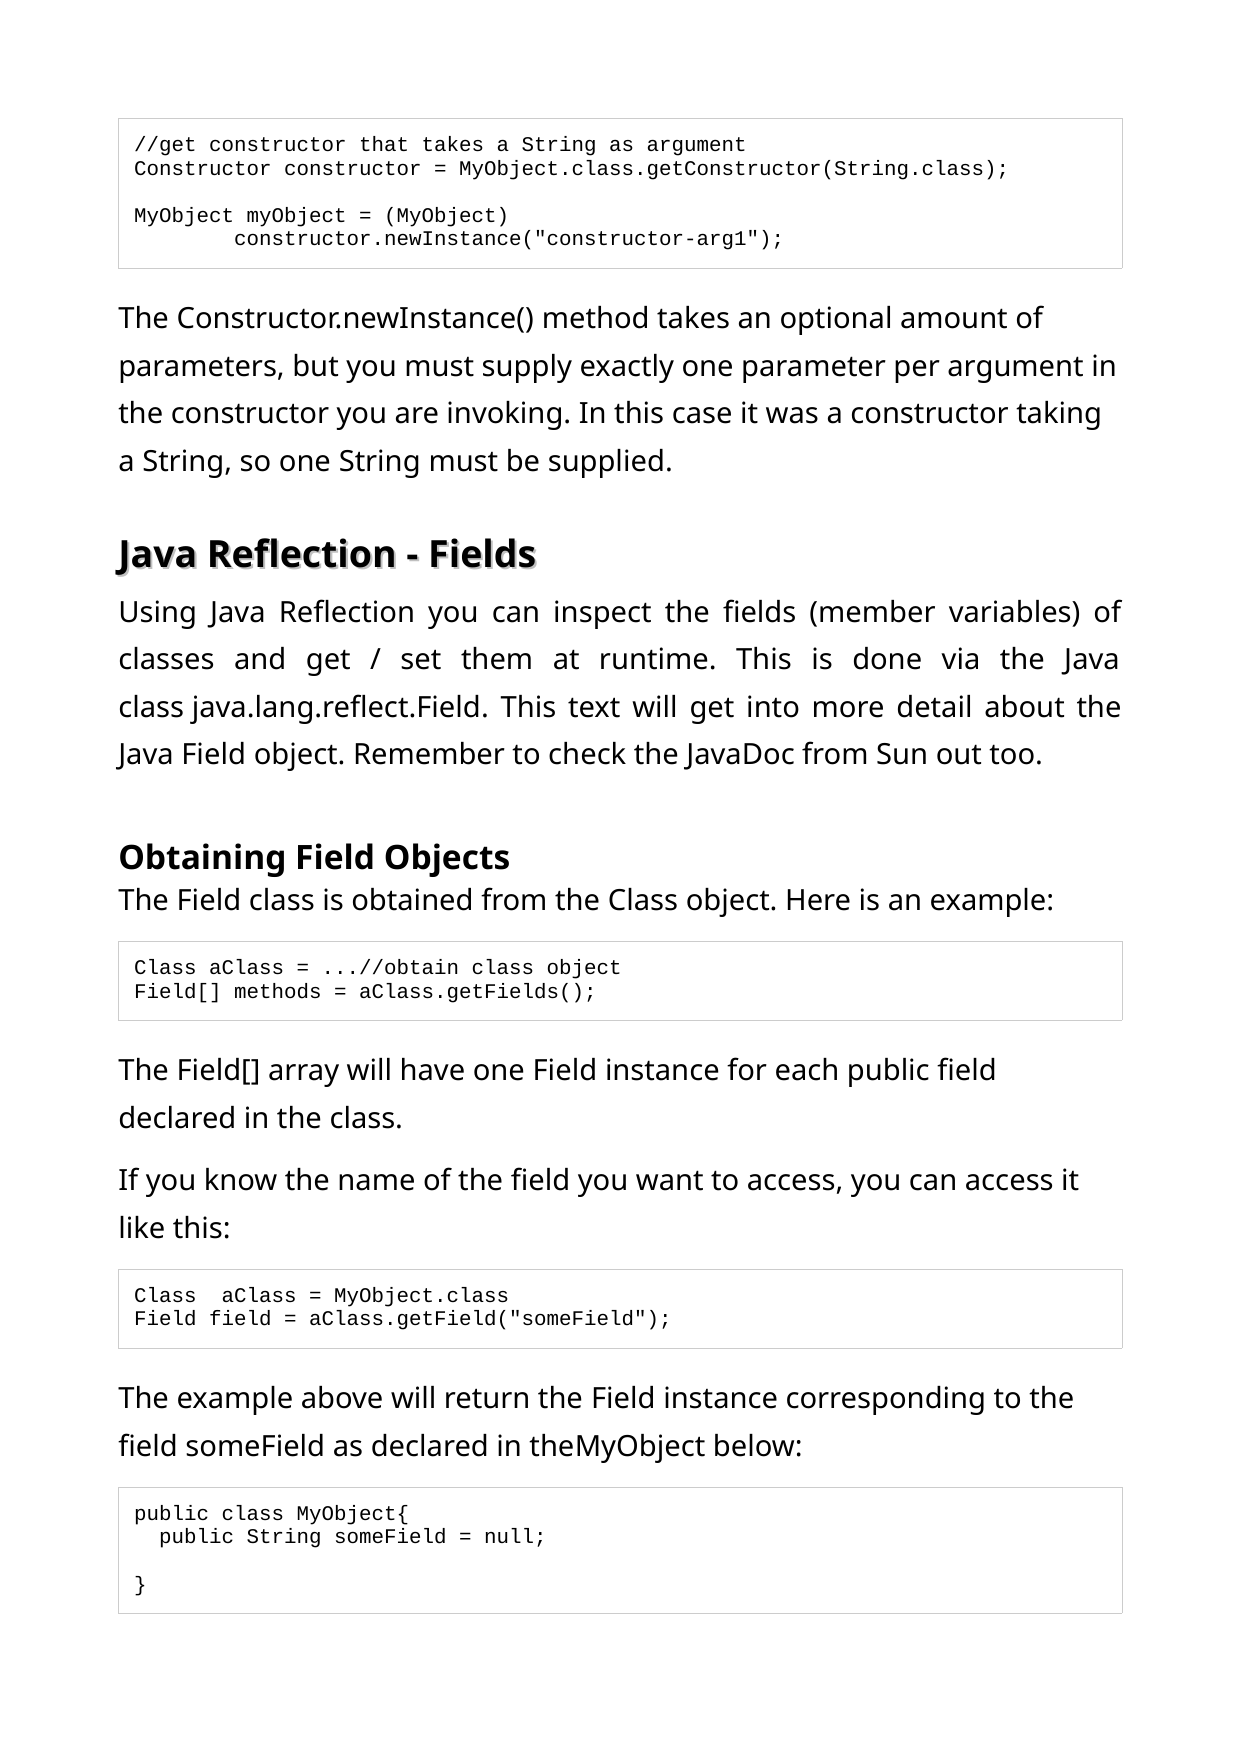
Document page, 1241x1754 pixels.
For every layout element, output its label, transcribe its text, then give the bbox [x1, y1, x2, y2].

text Constructor constructor = MyObject.class.getConstructor(String.class); [119, 142, 1122, 181]
text The example above will return the Field instance corresponding to the field someField as declared in theMyObject below: [118, 1377, 1122, 1464]
text Class aClass = MyObject.class [119, 1270, 1122, 1293]
text Field[] methods = aClass.getFields(); [119, 965, 1122, 1020]
subtitle Java Reflection - Fields [118, 527, 1122, 578]
text The Constructor.newInstance() method takes an optional amount of parameters, but you must supply exactly one parameter per argument in the constructor you are invoking. In this case it was a constructor taking a String, so one String must be supplied. [118, 297, 1122, 480]
text If you know the name of the field you want to access, you can access it like this: [118, 1159, 1122, 1247]
text The Field[] array will have one Field instance for each public field declared in the class. [118, 1049, 1122, 1137]
text Class aClass = ...//obtain class object [119, 942, 1122, 965]
text MyObject myObject = (MyObject) [119, 189, 1122, 213]
subtitle Obtaining Field Objects [118, 833, 1122, 879]
text constructor.newInstance("constructor-arg1"); [119, 213, 1122, 268]
text //get constructor that takes a String as argument [119, 119, 1122, 142]
text Field field = aClass.getField("someField"); [119, 1293, 1122, 1348]
text public String someField = null; [119, 1511, 1122, 1550]
text } [119, 1558, 1122, 1613]
text Using Java Reflection you can inspect the fields (member variables) of classes and get / set them at runtime. This is done via the Java class java.lang.reflect.Field. This text will get into more detail about the Java Field object. Remember to check the JavaDoc from Sun out too. [118, 591, 1122, 773]
text public class MyObject{ [119, 1488, 1122, 1511]
text The Field class is obtained from the Class object. Here is an example: [118, 879, 1122, 919]
